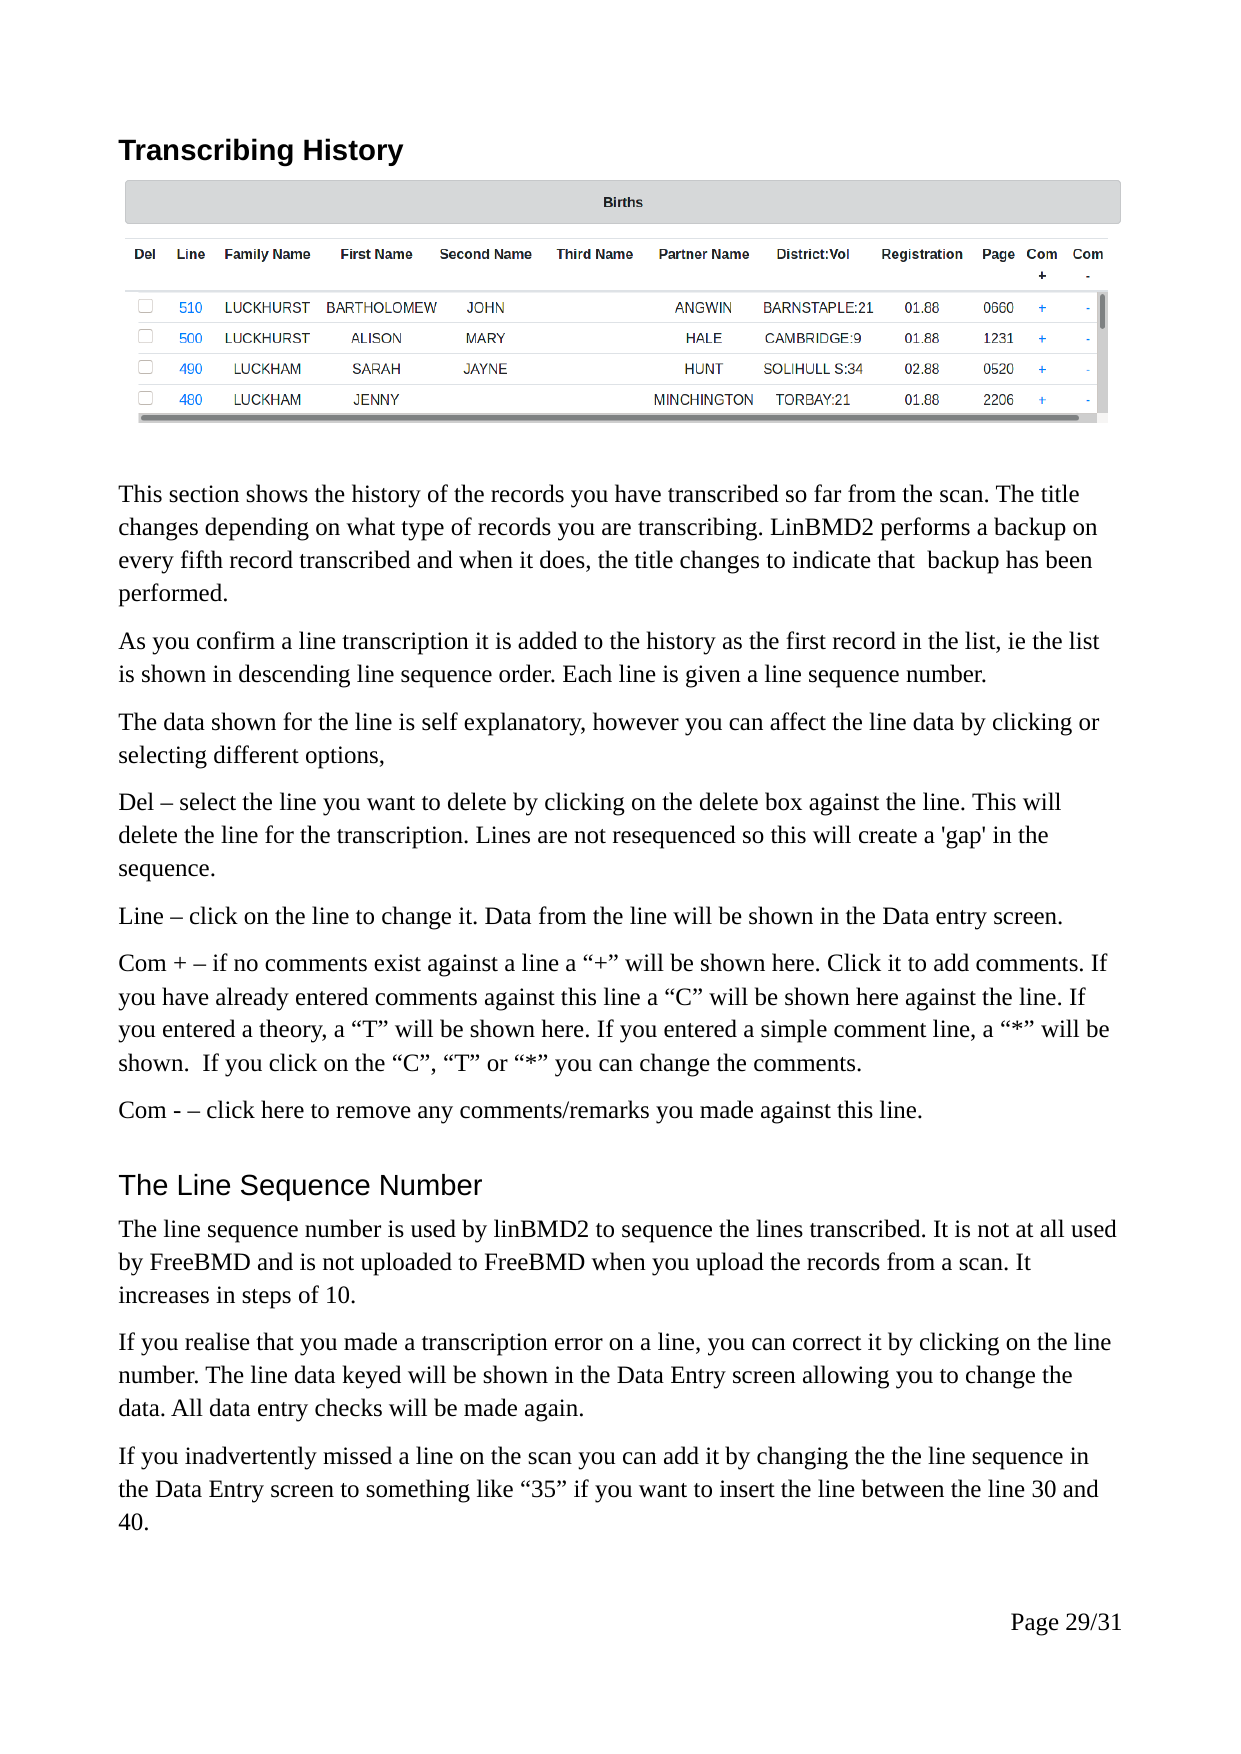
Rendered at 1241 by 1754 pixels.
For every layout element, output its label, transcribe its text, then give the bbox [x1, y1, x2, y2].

text If you realise that you made a transcription error on a line, you can correct it by clicking on the line number. The line data keyed will be shown in the Data Entry screen allowing you to change the data. All data entry checks will be made again. [118, 1327, 1122, 1422]
subtitle Transcribing History [118, 133, 1122, 166]
picture [118, 178, 1123, 428]
text The data shown for the line is self explanatory, however you can affect the line data by clicking or selecting different options, [118, 707, 1122, 768]
text Del – select the line you want to delete by clicking on the delete box against the line. This will delete the line for the transcription. Lines are not resequenced so this will create a 'gap' in the sequence. [118, 787, 1122, 882]
text This section shows the history of the records you have transcribed so far from the scan. The title changes depending on what type of records you are transcribing. LinBMD2 performs a backup on every fifth record transcribed and when it does, the title changes to indicate that backup has been performed. [118, 479, 1122, 607]
text The line sequence number is used by linBMD2 to sequence the lines transcribed. It is not at all used by FreeBMD and is not uploaded to FreeBMD when you upload the records from a scan. It increases in steps of 10. [118, 1214, 1122, 1309]
text As you confirm a line transcription it is added to the history as the first record in the list, ie the list is shown in descending line sequence order. Each line is given a line sequence number. [118, 626, 1122, 688]
subtitle The Line Sequence Number [118, 1168, 1122, 1201]
text If you inadvertently missed a line on the scan you can add it by changing the the line sequence in the Data Entry screen to something like “35” if you want to insert the line between the line 30 and 40. [118, 1441, 1122, 1536]
text Line – click on the line to change it. Data from the line will be shown in the Data entry screen. [118, 901, 1122, 930]
text Com - – click here to remove any comments/remarks you made against this line. [118, 1095, 1122, 1124]
text Com + – if no comments exist against a line a “+” will be shown here. Click it to add comments. If you have already entered comments against this line a “C” will be shown here against the line. If you entered a theory, a “T” will be shown here. If you entered a simple comment line, a “*” will be shown. If you click on the “C”, “T” or “*” you can change the comments. [118, 948, 1122, 1076]
